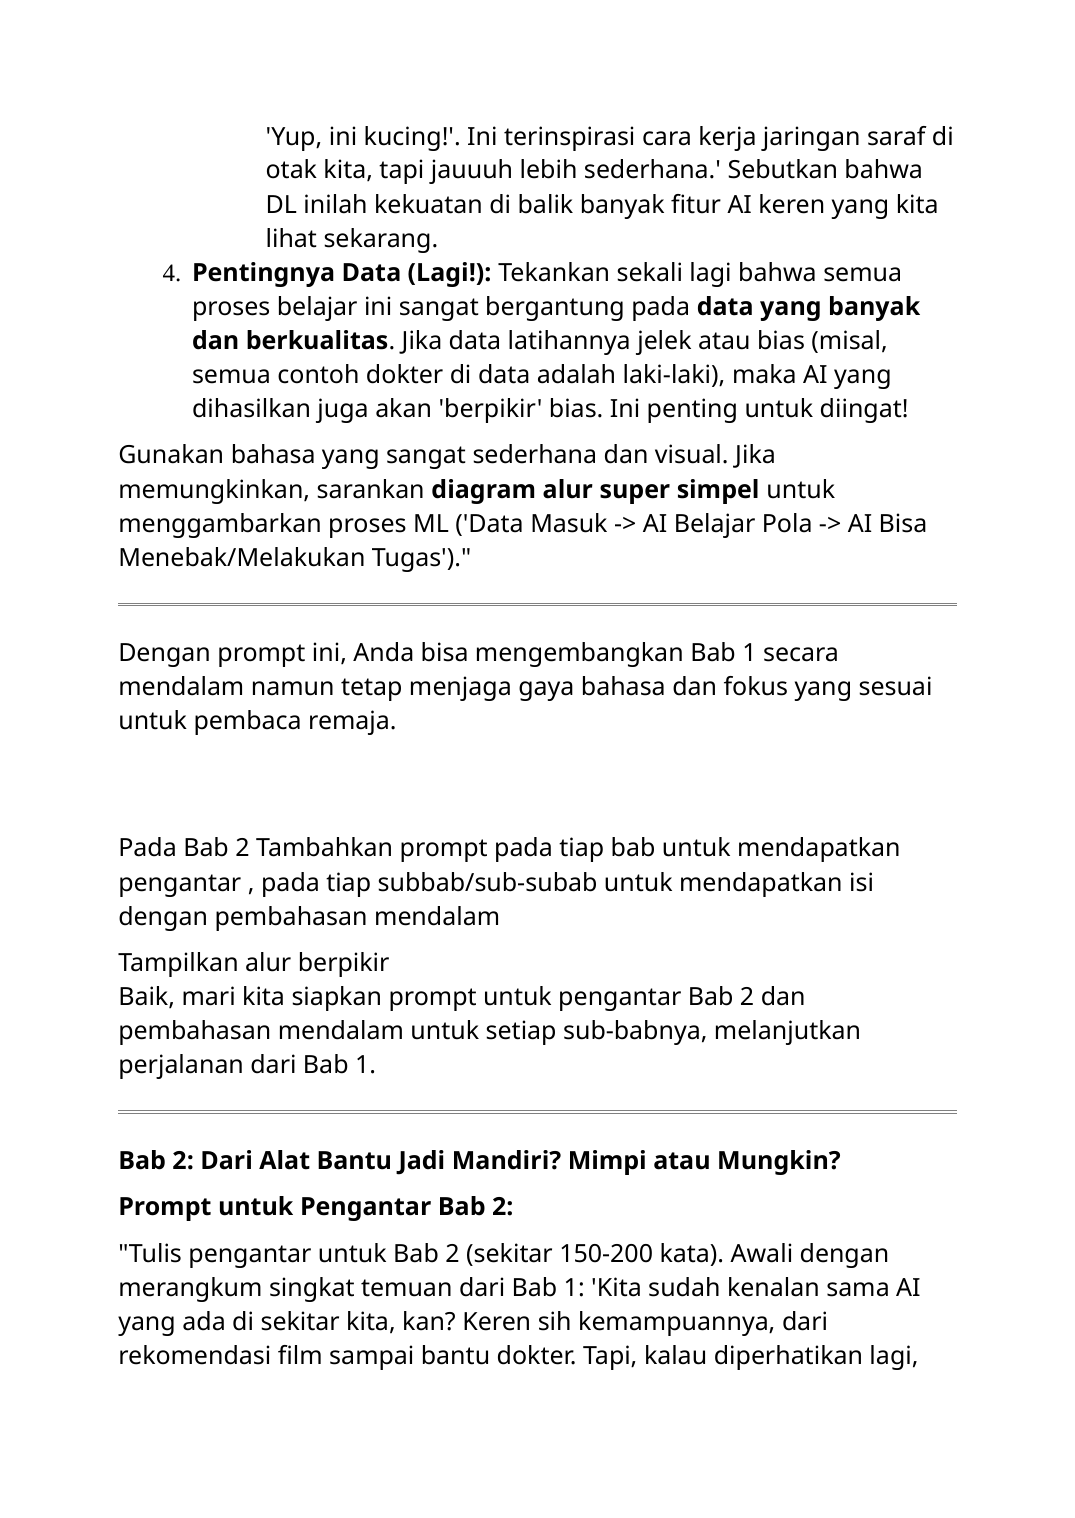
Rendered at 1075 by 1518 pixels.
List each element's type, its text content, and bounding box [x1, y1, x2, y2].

text Prompt untuk Pengantar Bab 2: [118, 1189, 957, 1223]
list 'Yup, ini kucing!'. Ini terinspirasi cara kerja jaringan saraf di otak kita, tapi jauuuh lebih sederhana.' Sebutkan bahwa DL inilah kekuatan di balik banyak fitur AI keren yang kita lihat sekarang. [236, 118, 957, 254]
list Pentingnya Data (Lagi!): Tekankan sekali lagi bahwa semua proses belajar ini sangat bergantung pada data yang banyak dan berkualitas. Jika data latihannya jelek atau bias (misal, semua contoh dokter di data adalah laki-laki), maka AI yang dihasilkan juga akan 'berpikir' bias. Ini penting untuk diingat! [162, 254, 957, 425]
text Gunakan bahasa yang sangat sederhana dan visual. Jika memungkinkan, sarankan diagram alur super simpel untuk menggambarkan proses ML ('Data Masuk -> AI Belajar Pola -> AI Bisa Menebak/Melakukan Tugas')." [118, 437, 957, 573]
text "Tulis pengantar untuk Bab 2 (sekitar 150-200 kata). Awali dengan merangkum singkat temuan dari Bab 1: 'Kita sudah kenalan sama AI yang ada di sekitar kita, kan? Keren sih kemampuannya, dari rekomendasi film sampai bantu dokter. Tapi, kalau diperhatikan lagi, [118, 1236, 957, 1372]
text Tampilkan alur berpikir [118, 945, 957, 979]
text Baik, mari kita siapkan prompt untuk pengantar Bab 2 dan pembahasan mendalam untuk setiap sub-babnya, melanjutkan perjalanan dari Bab 1. [118, 979, 957, 1081]
text Pada Bab 2 Tambahkan prompt pada tiap bab untuk mendapatkan pengantar , pada tiap subbab/sub-subab untuk mendapatkan isi dengan pembahasan mendalam [118, 830, 957, 932]
text Dengan prompt ini, Anda bisa mengembangkan Bab 1 secara mendalam namun tetap menjaga gaya bahasa dan fokus yang sesuai untuk pembaca remaja. [118, 635, 957, 737]
text Bab 2: Dari Alat Bantu Jadi Mandiri? Mimpi atau Mungkin? [118, 1142, 957, 1176]
